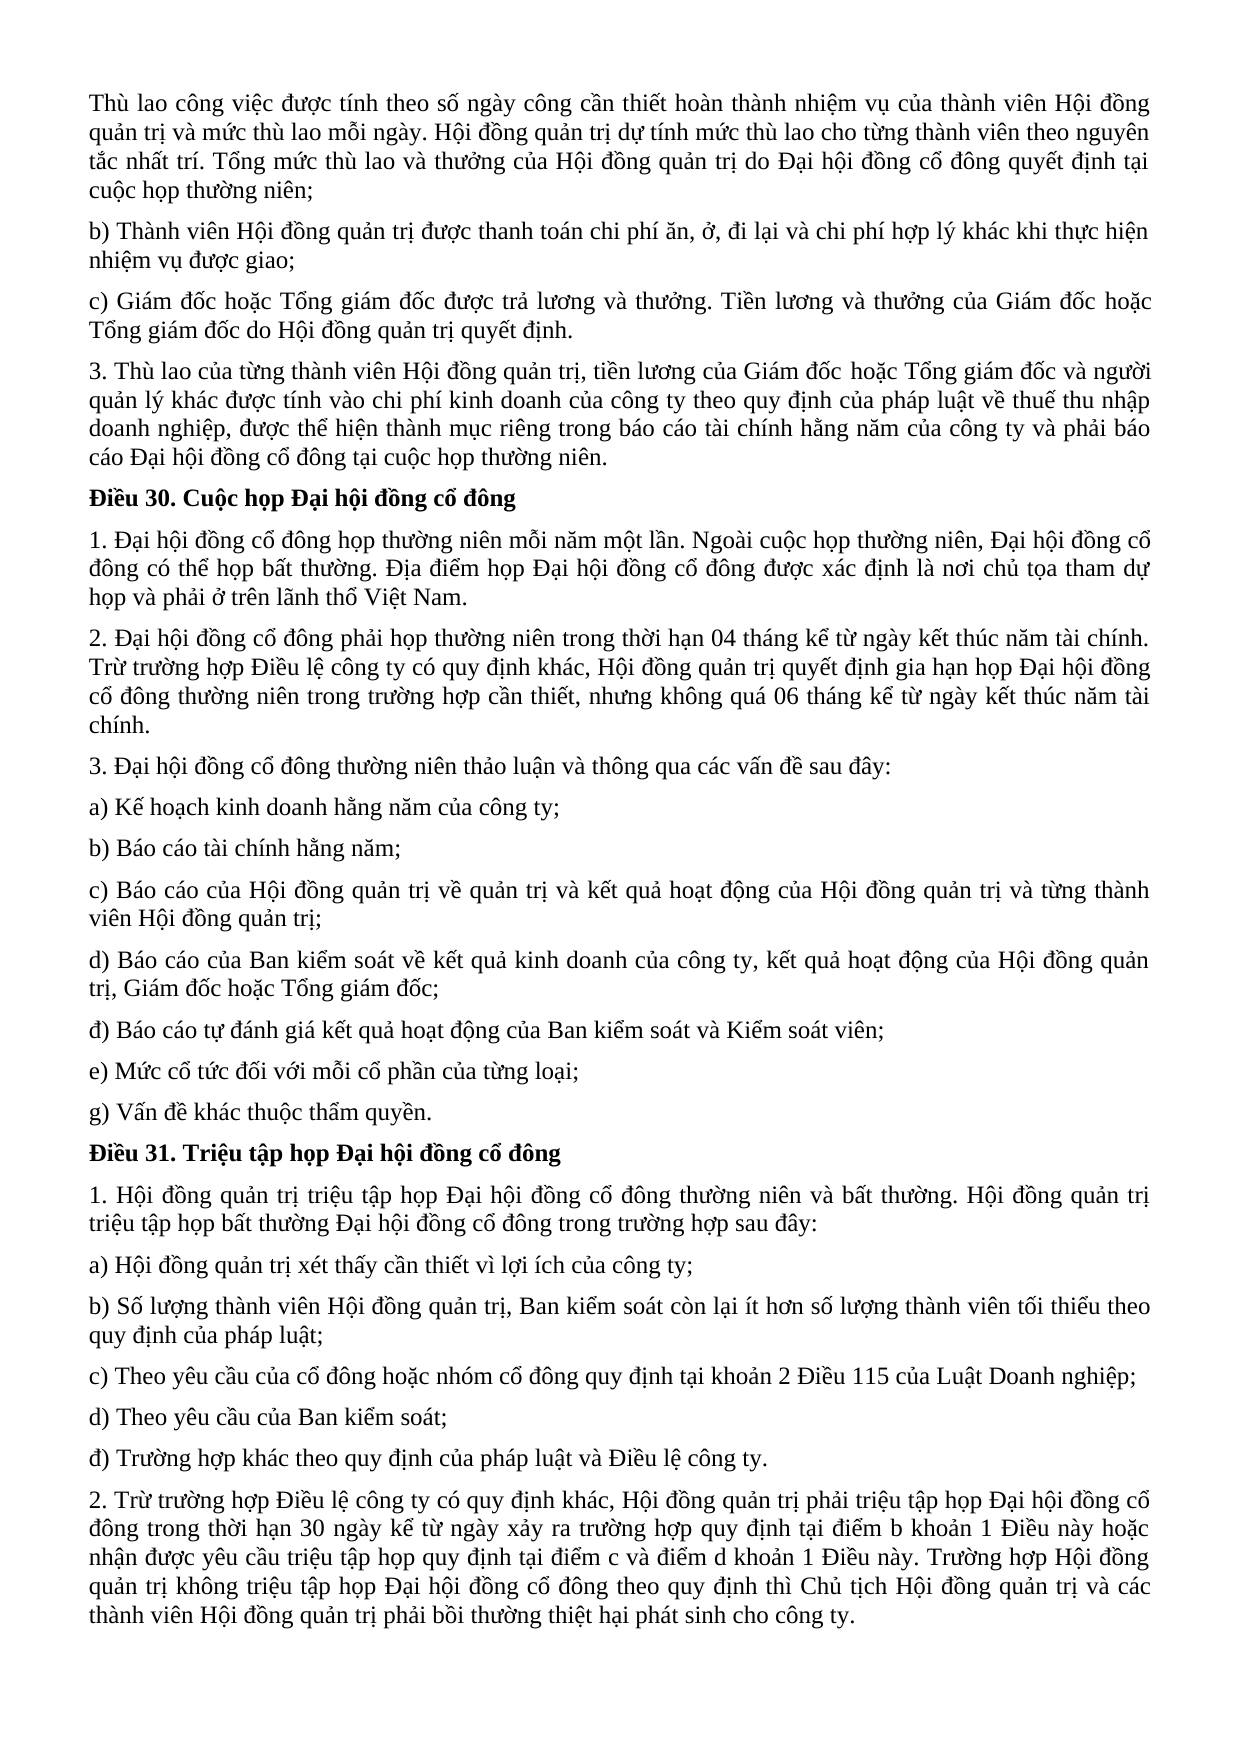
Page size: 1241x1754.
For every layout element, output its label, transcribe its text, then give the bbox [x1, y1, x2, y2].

text 1. Đại hội đồng cổ đông họp thường niên mỗi năm một lần. Ngoài cuộc họp thường niên, Đại hội đồng cổ đông có thể họp bất thường. Địa điểm họp Đại hội đồng cổ đông được xác định là nơi chủ tọa tham dự họp và phải ở trên lãnh thổ Việt Nam. [89, 525, 1152, 611]
text Thù lao công việc được tính theo số ngày công cần thiết hoàn thành nhiệm vụ của thành viên Hội đồng quản trị và mức thù lao mỗi ngày. Hội đồng quản trị dự tính mức thù lao cho từng thành viên theo nguyên tắc nhất trí. Tổng mức thù lao và thưởng của Hội đồng quản trị do Đại hội đồng cổ đông quyết định tại cuộc họp thường niên; [89, 88, 1152, 203]
text b) Số lượng thành viên Hội đồng quản trị, Ban kiểm soát còn lại ít hơn số lượng thành viên tối thiểu theo quy định của pháp luật; [89, 1291, 1152, 1348]
text c) Theo yêu cầu của cổ đông hoặc nhóm cổ đông quy định tại khoản 2 Điều 115 của Luật Doanh nghiệp; [89, 1361, 1152, 1390]
text đ) Trường hợp khác theo quy định của pháp luật và Điều lệ công ty. [89, 1443, 1152, 1472]
text b) Báo cáo tài chính hằng năm; [89, 833, 1152, 862]
text 3. Thù lao của từng thành viên Hội đồng quản trị, tiền lương của Giám đốc hoặc Tổng giám đốc và người quản lý khác được tính vào chi phí kinh doanh của công ty theo quy định của pháp luật về thuế thu nhập doanh nghiệp, được thể hiện thành mục riêng trong báo cáo tài chính hằng năm của công ty và phải báo cáo Đại hội đồng cổ đông tại cuộc họp thường niên. [89, 356, 1152, 471]
text g) Vấn đề khác thuộc thẩm quyền. [89, 1097, 1152, 1126]
text 2. Đại hội đồng cổ đông phải họp thường niên trong thời hạn 04 tháng kể từ ngày kết thúc năm tài chính. Trừ trường hợp Điều lệ công ty có quy định khác, Hội đồng quản trị quyết định gia hạn họp Đại hội đồng cổ đông thường niên trong trường hợp cần thiết, nhưng không quá 06 tháng kể từ ngày kết thúc năm tài chính. [89, 623, 1152, 738]
text b) Thành viên Hội đồng quản trị được thanh toán chi phí ăn, ở, đi lại và chi phí hợp lý khác khi thực hiện nhiệm vụ được giao; [89, 216, 1152, 273]
text c) Báo cáo của Hội đồng quản trị về quản trị và kết quả hoạt động của Hội đồng quản trị và từng thành viên Hội đồng quản trị; [89, 875, 1152, 932]
text d) Báo cáo của Ban kiểm soát về kết quả kinh doanh của công ty, kết quả hoạt động của Hội đồng quản trị, Giám đốc hoặc Tổng giám đốc; [89, 945, 1152, 1002]
text d) Theo yêu cầu của Ban kiểm soát; [89, 1402, 1152, 1431]
text e) Mức cổ tức đối với mỗi cổ phần của từng loại; [89, 1056, 1152, 1085]
subtitle Điều 30. Cuộc họp Đại hội đồng cổ đông [89, 483, 1152, 512]
text a) Kế hoạch kinh doanh hằng năm của công ty; [89, 792, 1152, 821]
text 1. Hội đồng quản trị triệu tập họp Đại hội đồng cổ đông thường niên và bất thường. Hội đồng quản trị triệu tập họp bất thường Đại hội đồng cổ đông trong trường hợp sau đây: [89, 1180, 1152, 1237]
text a) Hội đồng quản trị xét thấy cần thiết vì lợi ích của công ty; [89, 1250, 1152, 1278]
subtitle Điều 31. Triệu tập họp Đại hội đồng cổ đông [89, 1138, 1152, 1167]
text đ) Báo cáo tự đánh giá kết quả hoạt động của Ban kiểm soát và Kiểm soát viên; [89, 1015, 1152, 1043]
text c) Giám đốc hoặc Tổng giám đốc được trả lương và thưởng. Tiền lương và thưởng của Giám đốc hoặc Tổng giám đốc do Hội đồng quản trị quyết định. [89, 286, 1152, 343]
text 2. Trừ trường hợp Điều lệ công ty có quy định khác, Hội đồng quản trị phải triệu tập họp Đại hội đồng cổ đông trong thời hạn 30 ngày kể từ ngày xảy ra trường hợp quy định tại điểm b khoản 1 Điều này hoặc nhận được yêu cầu triệu tập họp quy định tại điểm c và điểm d khoản 1 Điều này. Trường hợp Hội đồng quản trị không triệu tập họp Đại hội đồng cổ đông theo quy định thì Chủ tịch Hội đồng quản trị và các thành viên Hội đồng quản trị phải bồi thường thiệt hại phát sinh cho công ty. [89, 1485, 1152, 1628]
text 3. Đại hội đồng cổ đông thường niên thảo luận và thông qua các vấn đề sau đây: [89, 751, 1152, 780]
